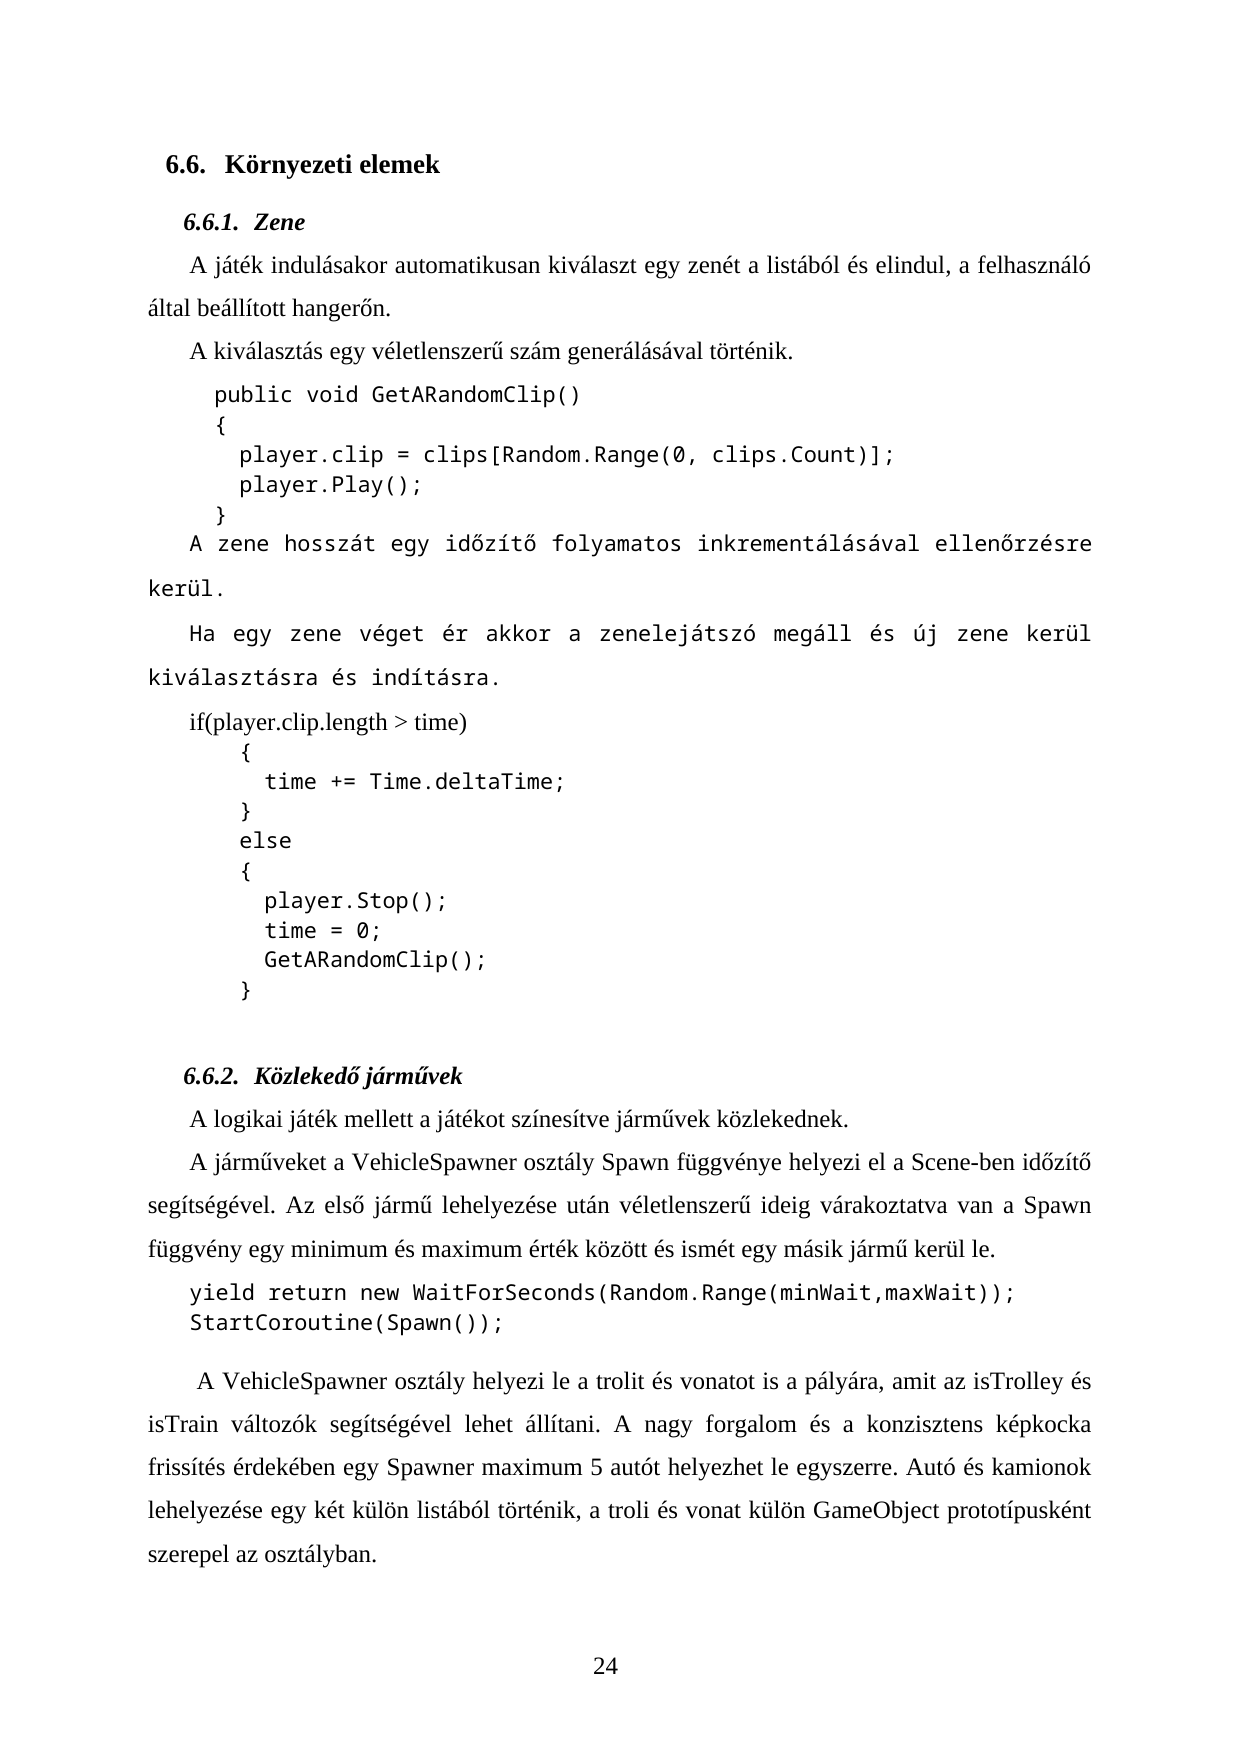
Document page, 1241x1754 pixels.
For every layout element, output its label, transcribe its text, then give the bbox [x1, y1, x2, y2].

text A logikai játék mellett a játékot színesítve járművek közlekednek. [148, 1104, 1092, 1133]
text A kiválasztás egy véletlenszerű szám generálásával történik. [148, 336, 1092, 365]
text Ha egy zene véget ér akkor a zenelejátszó megáll és új zene kerül kiválasztásra és indításra. [148, 618, 1092, 692]
text { [148, 855, 1092, 885]
subtitle Zene [183, 207, 1092, 236]
text public void GetARandomClip() [148, 379, 1092, 409]
text A játék indulásakor automatikusan kiválaszt egy zenét a listából és elindul, a felhasználó által beállított hangerőn. [148, 250, 1092, 322]
text A zene hosszát egy időzítő folyamatos inkrementálásával ellenőrzésre kerül. [148, 528, 1092, 603]
text } [148, 498, 1092, 528]
text StartCoroutine(Spawn()); [148, 1307, 1092, 1336]
subtitle Környezeti elemek [165, 148, 1092, 179]
text { [148, 736, 1092, 766]
text player.Play(); [148, 469, 1092, 498]
text time += Time.deltaTime; [148, 766, 1092, 795]
text } [148, 974, 1092, 1004]
text else [148, 825, 1092, 855]
subtitle Közlekedő járművek [183, 1061, 1092, 1090]
text if(player.clip.length > time) [148, 707, 1092, 736]
text A járműveket a VehicleSpawner osztály Spawn függvénye helyezi el a Scene-ben időzítő segítségével. Az első jármű lehelyezése után véletlenszerű ideig várakoztatva van a Spawn függvény egy minimum és maximum érték között és ismét egy másik jármű kerül le. [148, 1147, 1092, 1262]
text player.Stop(); [148, 885, 1092, 914]
text } [148, 795, 1092, 825]
text A VehicleSpawner osztály helyezi le a trolit és vonatot is a pályára, amit az isTrolley és isTrain változók segítségével lehet állítani. A nagy forgalom és a konzisztens képkocka frissítés érdekében egy Spawner maximum 5 autót helyezhet le egyszerre. Autó és kamionok lehelyezése egy két külön listából történik, a troli és vonat külön GameObject prototípusként szerepel az osztályban. [148, 1366, 1092, 1567]
text yield return new WaitForSeconds(Random.Range(minWait,maxWait)); [148, 1277, 1092, 1307]
text { [148, 409, 1092, 439]
text player.clip = clips[Random.Range(0, clips.Count)]; [148, 439, 1092, 469]
text GetARandomClip(); [148, 944, 1092, 974]
text time = 0; [148, 914, 1092, 944]
